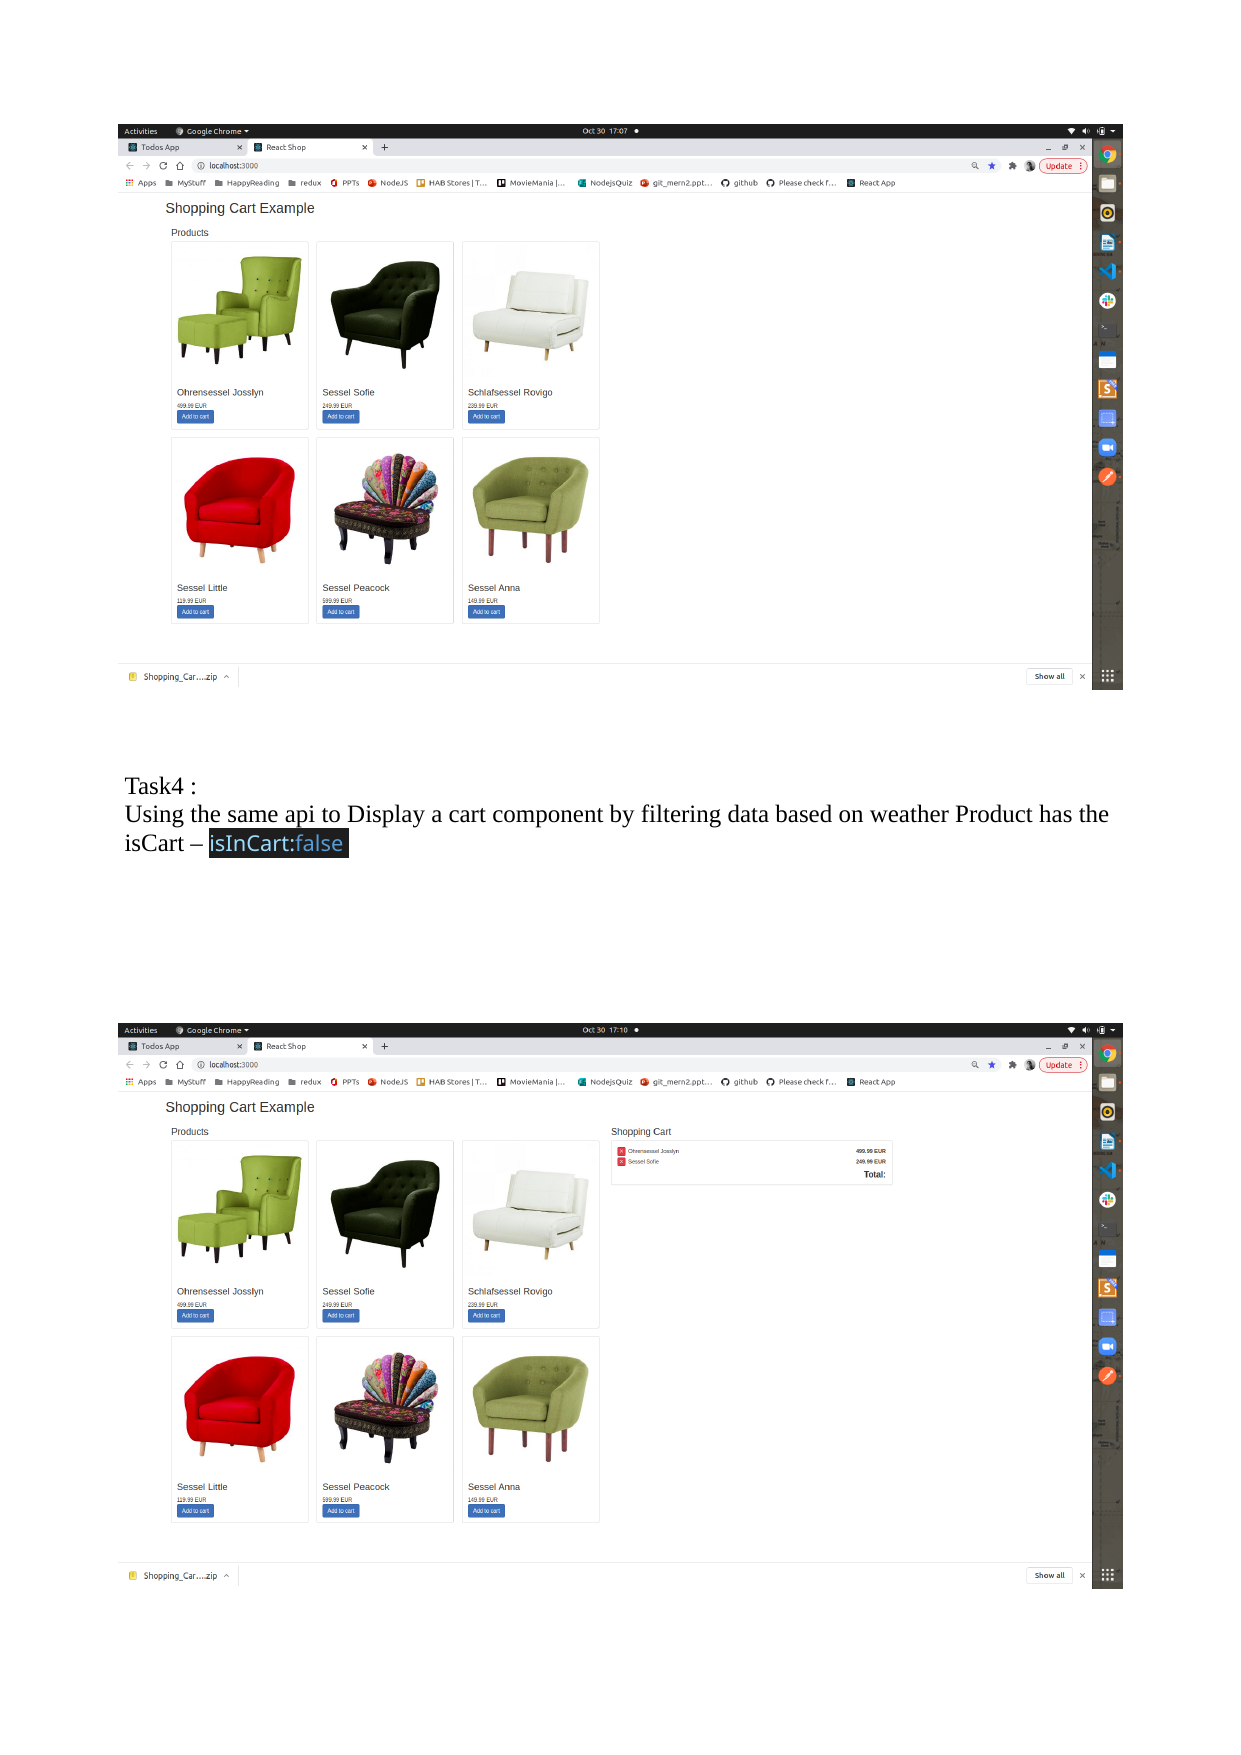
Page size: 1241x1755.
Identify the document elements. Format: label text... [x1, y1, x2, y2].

picture [118, 1023, 1123, 1589]
text Task4 : Using the same api to Display a cart component by filtering data based on weather Product has the isCart – isInCart:false [118, 772, 1122, 858]
picture [118, 124, 1123, 690]
